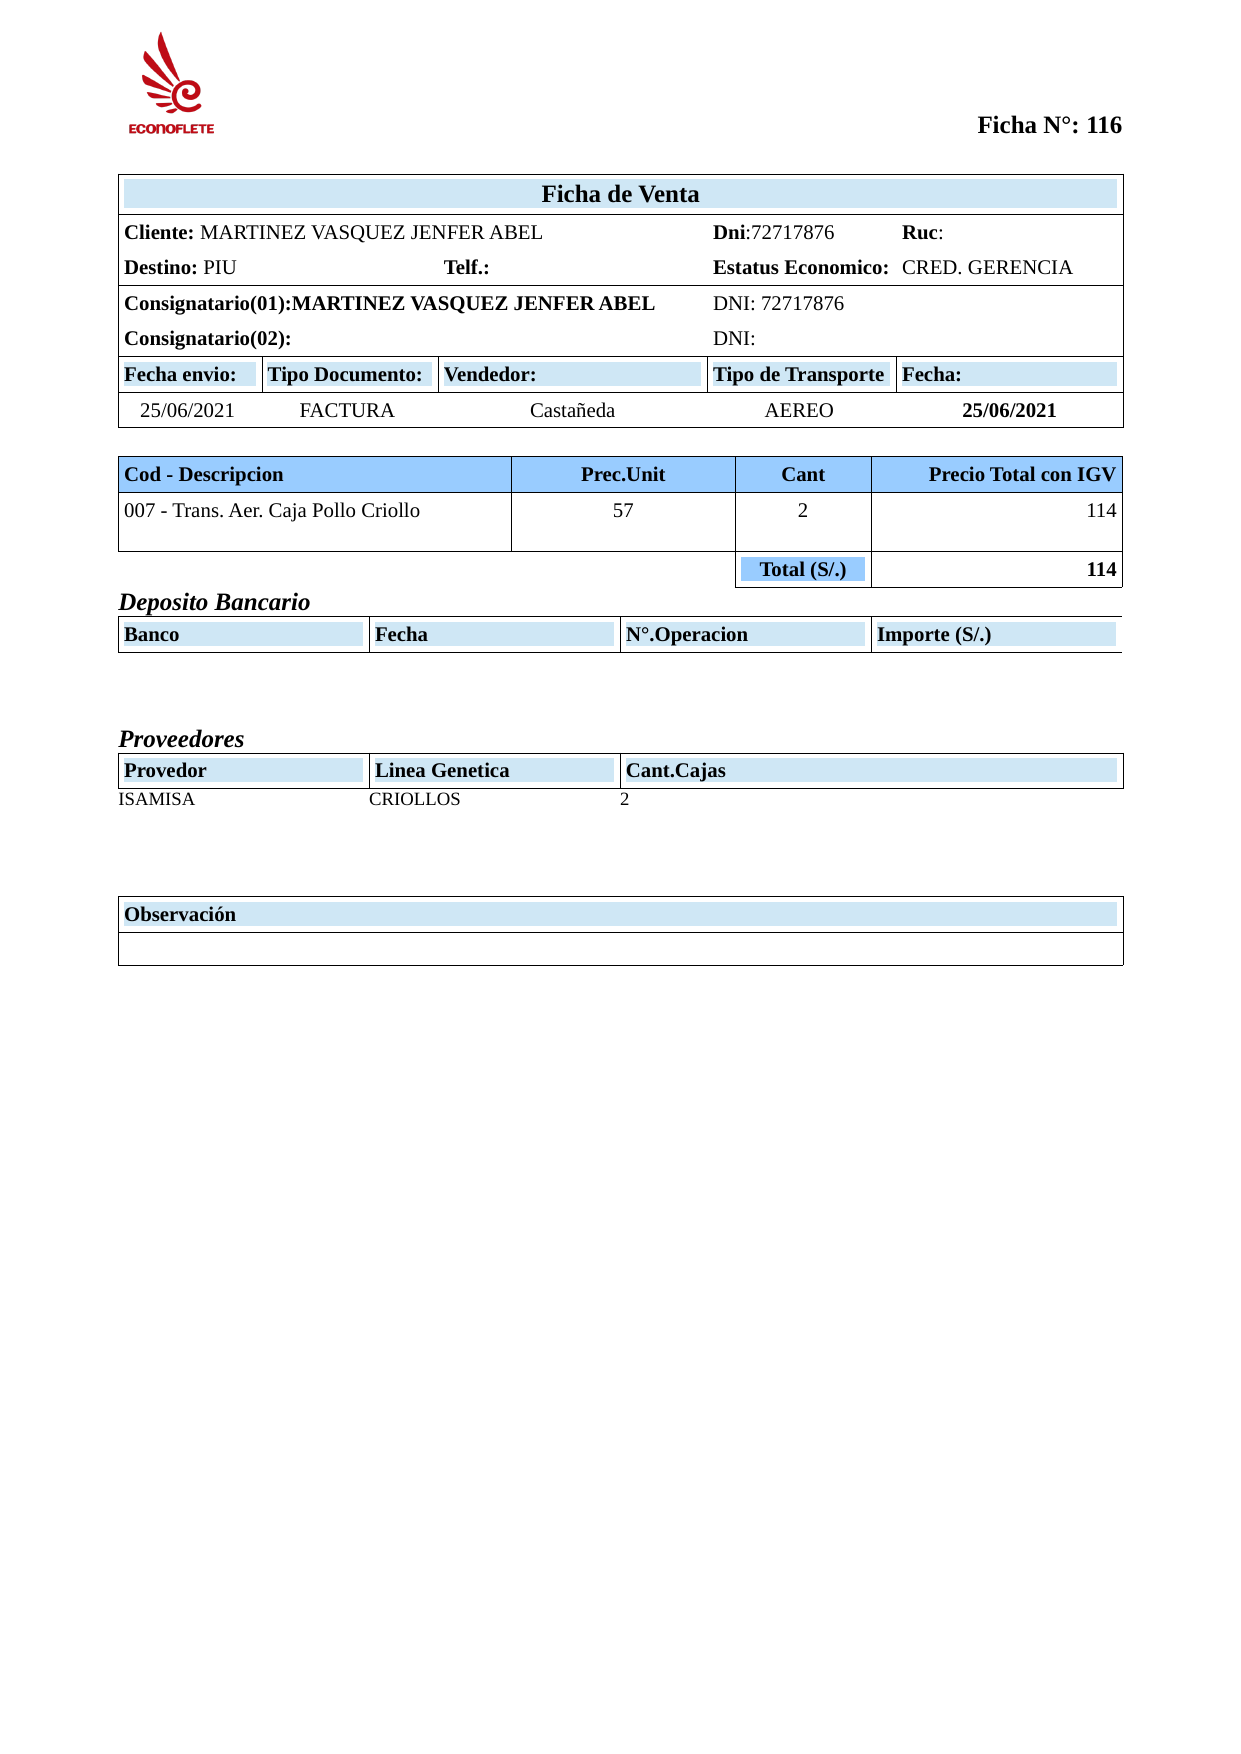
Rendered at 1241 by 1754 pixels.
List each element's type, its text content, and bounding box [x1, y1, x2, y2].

table_cell Consignatario(02): [119, 321, 707, 356]
table_cell [118, 676, 369, 700]
table_cell [871, 700, 1122, 724]
table_cell Ruc: [896, 215, 1123, 249]
table_cell Consignatario(01):MARTINEZ VASQUEZ JENFER ABEL [119, 286, 707, 321]
table_cell 114 [872, 552, 1122, 587]
table_cell [118, 875, 369, 896]
table_cell Destino: PIU [119, 249, 438, 285]
table_header Cod - Descripcion [119, 457, 511, 492]
table_cell Estatus Economico: [707, 249, 896, 285]
table_cell [369, 676, 620, 700]
table_cell Telf.: [438, 249, 707, 285]
picture [118, 31, 225, 134]
table_cell ISAMISA [118, 789, 369, 810]
table_cell [118, 810, 369, 831]
table_cell CRIOLLOS [369, 789, 620, 810]
table_cell [118, 653, 369, 676]
table_cell CRED. GERENCIA [896, 249, 1123, 285]
table_cell 25/06/2021 [896, 393, 1123, 427]
table_header Provedor [119, 754, 369, 788]
text Deposito Bancario [118, 587, 1122, 616]
table_cell [118, 831, 369, 853]
table_header Linea Genetica [370, 754, 620, 788]
table_cell [620, 676, 871, 700]
table_cell [871, 676, 1122, 700]
table_cell Tipo de Transporte [708, 357, 896, 392]
table_cell 114 [872, 493, 1122, 551]
table_cell Total (S/.) [736, 552, 871, 587]
table_cell 007 - Trans. Aer. Caja Pollo Criollo [119, 493, 511, 551]
table_cell [118, 552, 511, 587]
table_cell DNI: 72717876 [707, 286, 1123, 321]
table_header Cant [736, 457, 871, 492]
table_header Cant.Cajas [621, 754, 1123, 788]
table_cell [871, 653, 1122, 676]
table_header Observación [119, 897, 1123, 932]
text Proveedores [118, 724, 1122, 753]
table_cell [620, 810, 1123, 831]
table_cell 57 [512, 493, 735, 551]
table_header Prec.Unit [512, 457, 735, 492]
table_cell Dni:72717876 [707, 215, 896, 249]
table_cell Fecha envio: [119, 357, 262, 392]
table_cell [119, 933, 1123, 965]
table_cell Vendedor: [439, 357, 707, 392]
table_cell [511, 552, 735, 587]
table_cell [620, 831, 1123, 853]
table_cell [369, 700, 620, 724]
table_header Banco [119, 617, 369, 652]
table_cell [369, 875, 620, 896]
table_cell FACTURA [262, 393, 438, 427]
table_header Precio Total con IGV [872, 457, 1122, 492]
table_cell [620, 853, 1123, 874]
table_cell [369, 853, 620, 874]
table_cell [369, 653, 620, 676]
table_cell 2 [620, 789, 1123, 810]
table_cell DNI: [707, 321, 1123, 356]
table_cell 2 [736, 493, 871, 551]
table_cell [620, 653, 871, 676]
table_cell [620, 700, 871, 724]
table_cell [118, 700, 369, 724]
table_header Fecha [370, 617, 620, 652]
table_cell Cliente: MARTINEZ VASQUEZ JENFER ABEL [119, 215, 707, 249]
table_cell [118, 853, 369, 874]
table_cell Tipo Documento: [263, 357, 438, 392]
table_cell AEREO [707, 393, 896, 427]
table_header Importe (S/.) [872, 617, 1122, 652]
table_cell [620, 875, 1123, 896]
table_cell 25/06/2021 [119, 393, 262, 427]
table_header Ficha de Venta [119, 175, 1123, 214]
table_cell Castañeda [438, 393, 707, 427]
table_cell [369, 831, 620, 853]
table_header N°.Operacion [621, 617, 871, 652]
table_cell Fecha: [897, 357, 1123, 392]
table_cell [369, 810, 620, 831]
